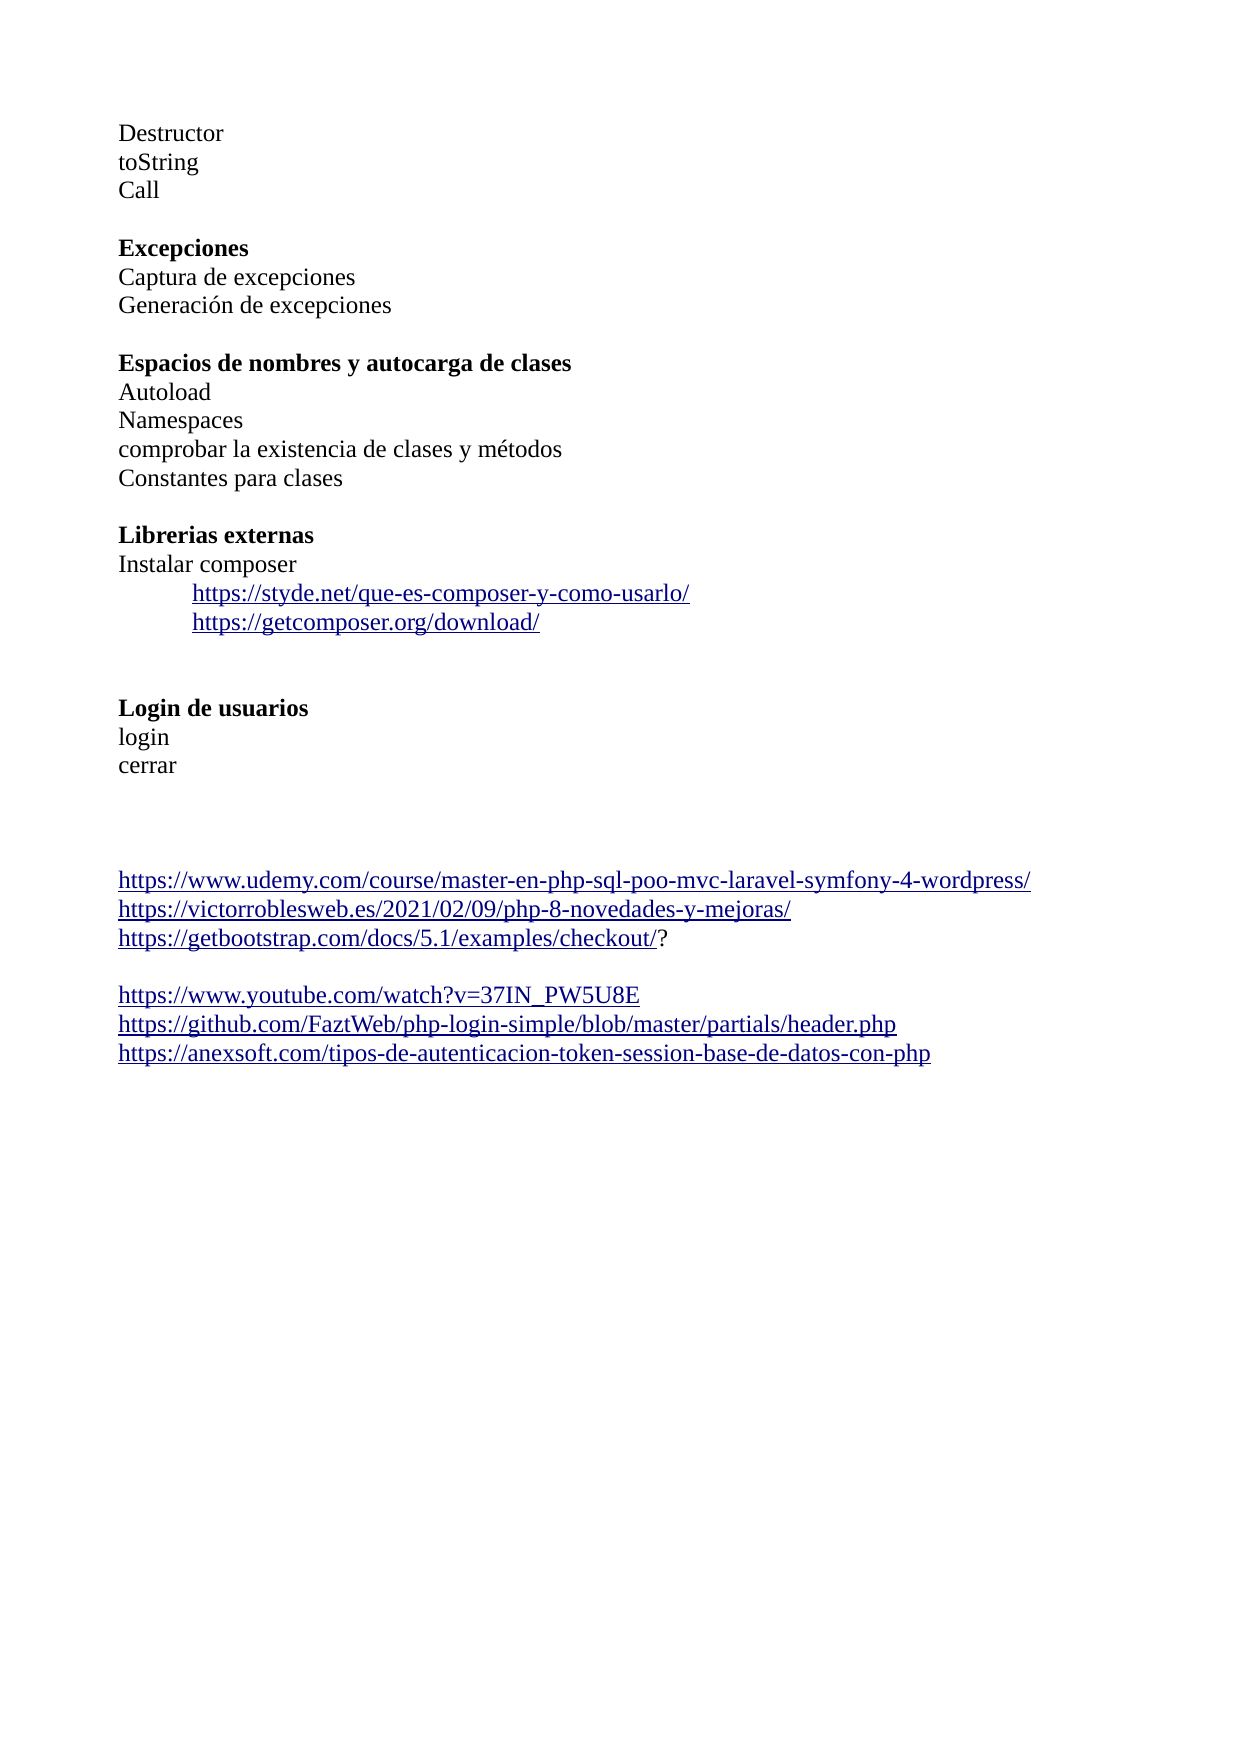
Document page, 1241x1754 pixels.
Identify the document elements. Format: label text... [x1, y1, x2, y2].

text https://victorroblesweb.es/2021/02/09/php-8-novedades-y-mejoras/ [118, 894, 1122, 923]
text comprobar la existencia de clases y métodos [118, 434, 1122, 463]
text https://styde.net/que-es-composer-y-como-usarlo/ [118, 578, 1122, 607]
text https://getcomposer.org/download/ [118, 607, 1122, 636]
text Login de usuarios [118, 693, 1122, 722]
text Destructor [118, 118, 1122, 147]
text https://github.com/FaztWeb/php-login-simple/blob/master/partials/header.php [118, 1009, 1122, 1038]
text Excepciones [118, 233, 1122, 262]
text https://anexsoft.com/tipos-de-autenticacion-token-session-base-de-datos-con-php [118, 1038, 1122, 1067]
text https://www.udemy.com/course/master-en-php-sql-poo-mvc-laravel-symfony-4-wordpress/ [118, 866, 1122, 894]
text https://www.youtube.com/watch?v=37IN_PW5U8E [118, 981, 1122, 1009]
text login [118, 722, 1122, 751]
text Captura de excepciones [118, 262, 1122, 291]
text Constantes para clases [118, 463, 1122, 492]
text Librerias externas [118, 521, 1122, 549]
text Generación de excepciones [118, 291, 1122, 319]
text Instalar composer [118, 549, 1122, 578]
text cerrar [118, 751, 1122, 779]
text Namespaces [118, 406, 1122, 434]
text toString [118, 147, 1122, 176]
text https://getbootstrap.com/docs/5.1/examples/checkout/? [118, 923, 1122, 952]
text Espacios de nombres y autocarga de clases [118, 348, 1122, 377]
text Call [118, 176, 1122, 204]
text Autoload [118, 377, 1122, 406]
